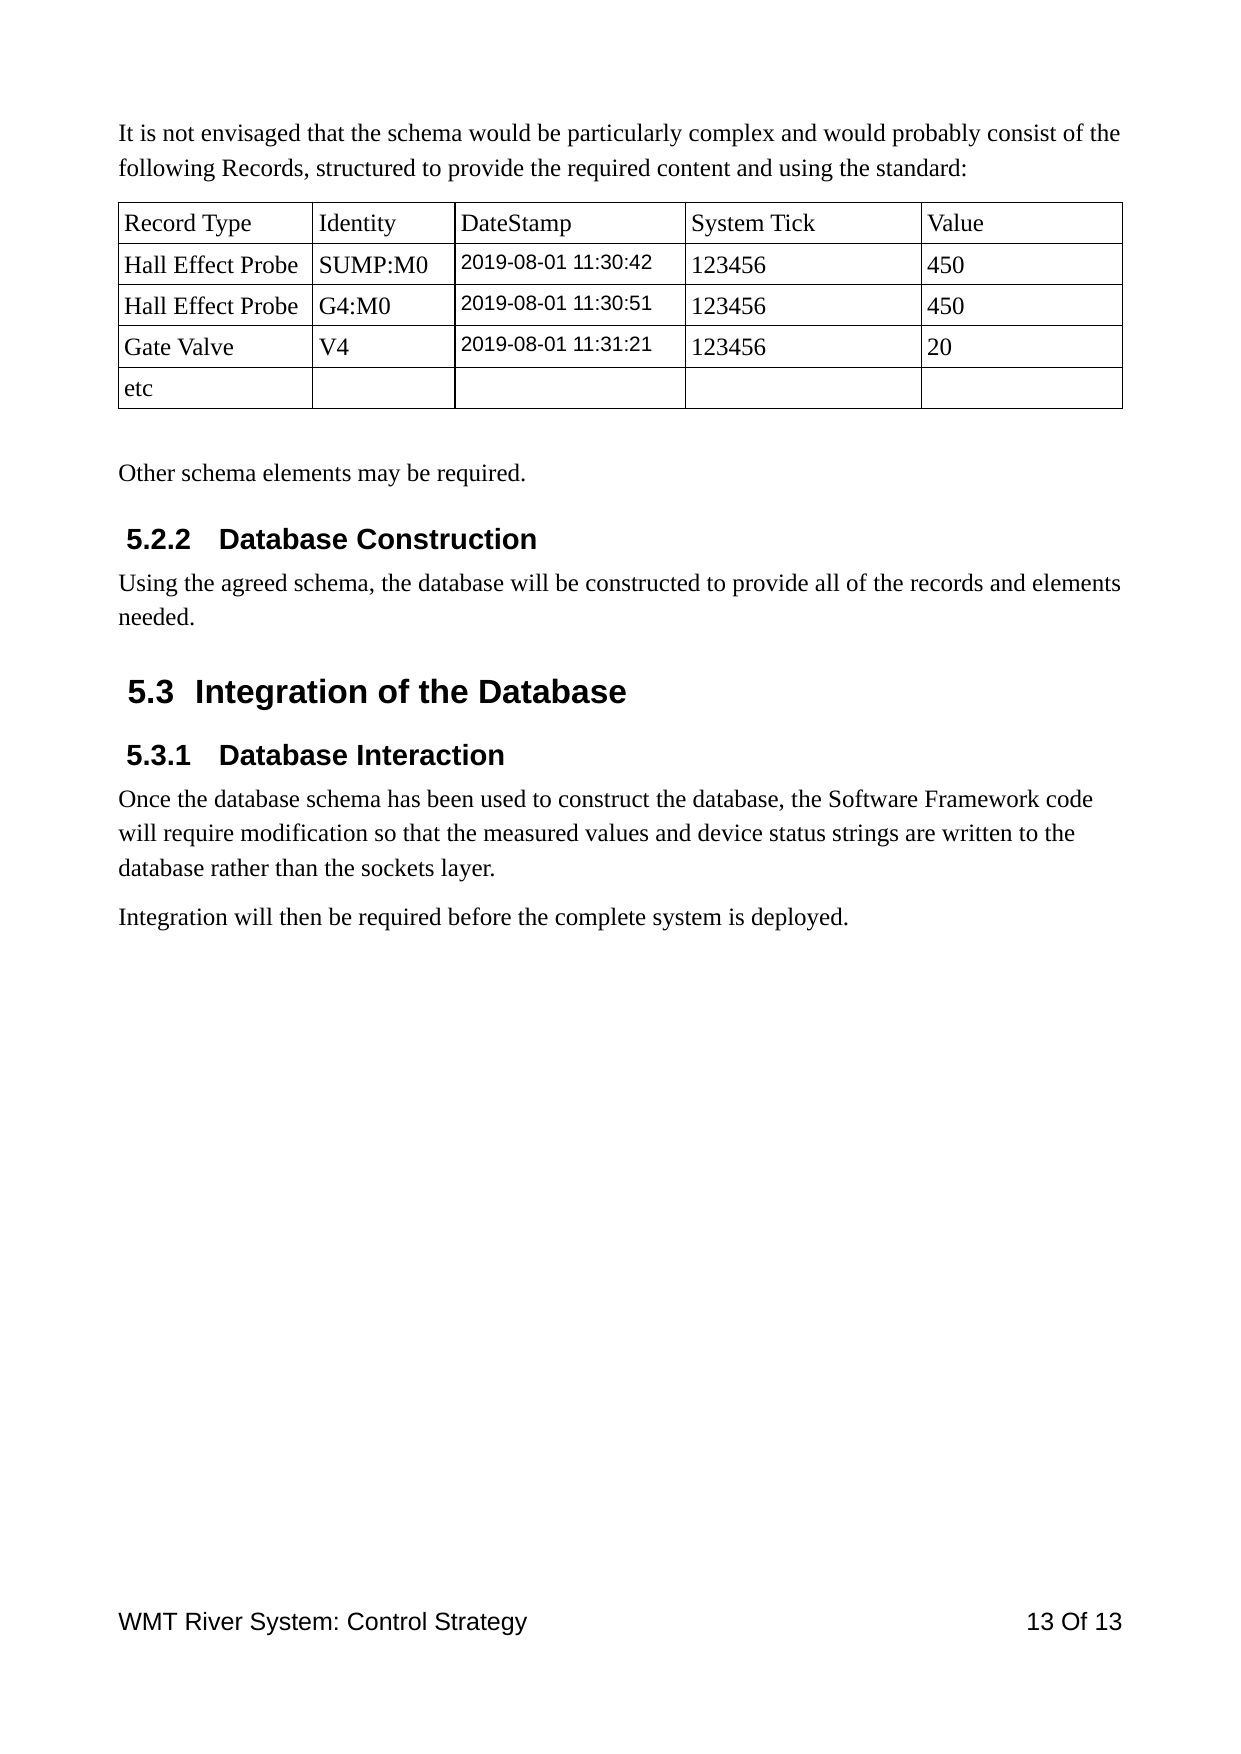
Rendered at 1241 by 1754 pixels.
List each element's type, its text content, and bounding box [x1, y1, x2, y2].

table_cell 2019-08-01 11:30:51 [456, 285, 685, 325]
table_cell [922, 368, 1122, 408]
text Once the database schema has been used to construct the database, the Software Framework code will require modification so that the measured values and device status strings are written to the database rather than the sockets layer. [118, 784, 1122, 882]
table_cell [456, 368, 685, 408]
table_cell Hall Effect Probe [119, 244, 312, 284]
table_cell etc [119, 368, 312, 408]
table_cell 123456 [686, 285, 921, 325]
table_cell [686, 368, 921, 408]
table_cell 123456 [686, 326, 921, 367]
subtitle Database Construction [118, 522, 1122, 555]
table_cell SUMP:M0 [313, 244, 454, 284]
table_cell [313, 368, 454, 408]
table_cell 123456 [686, 244, 921, 284]
table_header Record Type [119, 203, 312, 243]
subtitle Database Interaction [118, 738, 1122, 771]
table_header System Tick [686, 203, 921, 243]
text Other schema elements may be required. [118, 458, 1122, 487]
subtitle Integration of the Database [118, 672, 1122, 711]
table_cell V4 [313, 326, 454, 367]
table_cell Hall Effect Probe [119, 285, 312, 325]
table_header Identity [313, 203, 454, 243]
table_cell 450 [922, 244, 1122, 284]
table_cell 20 [922, 326, 1122, 367]
text Using the agreed schema, the database will be constructed to provide all of the records and elements needed. [118, 568, 1122, 631]
table_cell Gate Valve [119, 326, 312, 367]
table_header DateStamp [456, 203, 685, 243]
table_cell G4:M0 [313, 285, 454, 325]
table_cell 2019-08-01 11:30:42 [456, 244, 685, 284]
text It is not envisaged that the schema would be particularly complex and would probably consist of the following Records, structured to provide the required content and using the standard: [118, 118, 1122, 181]
text Integration will then be required before the complete system is deployed. [118, 902, 1122, 931]
table_header Value [922, 203, 1122, 243]
table_cell 2019-08-01 11:31:21 [456, 326, 685, 367]
table_cell 450 [922, 285, 1122, 325]
